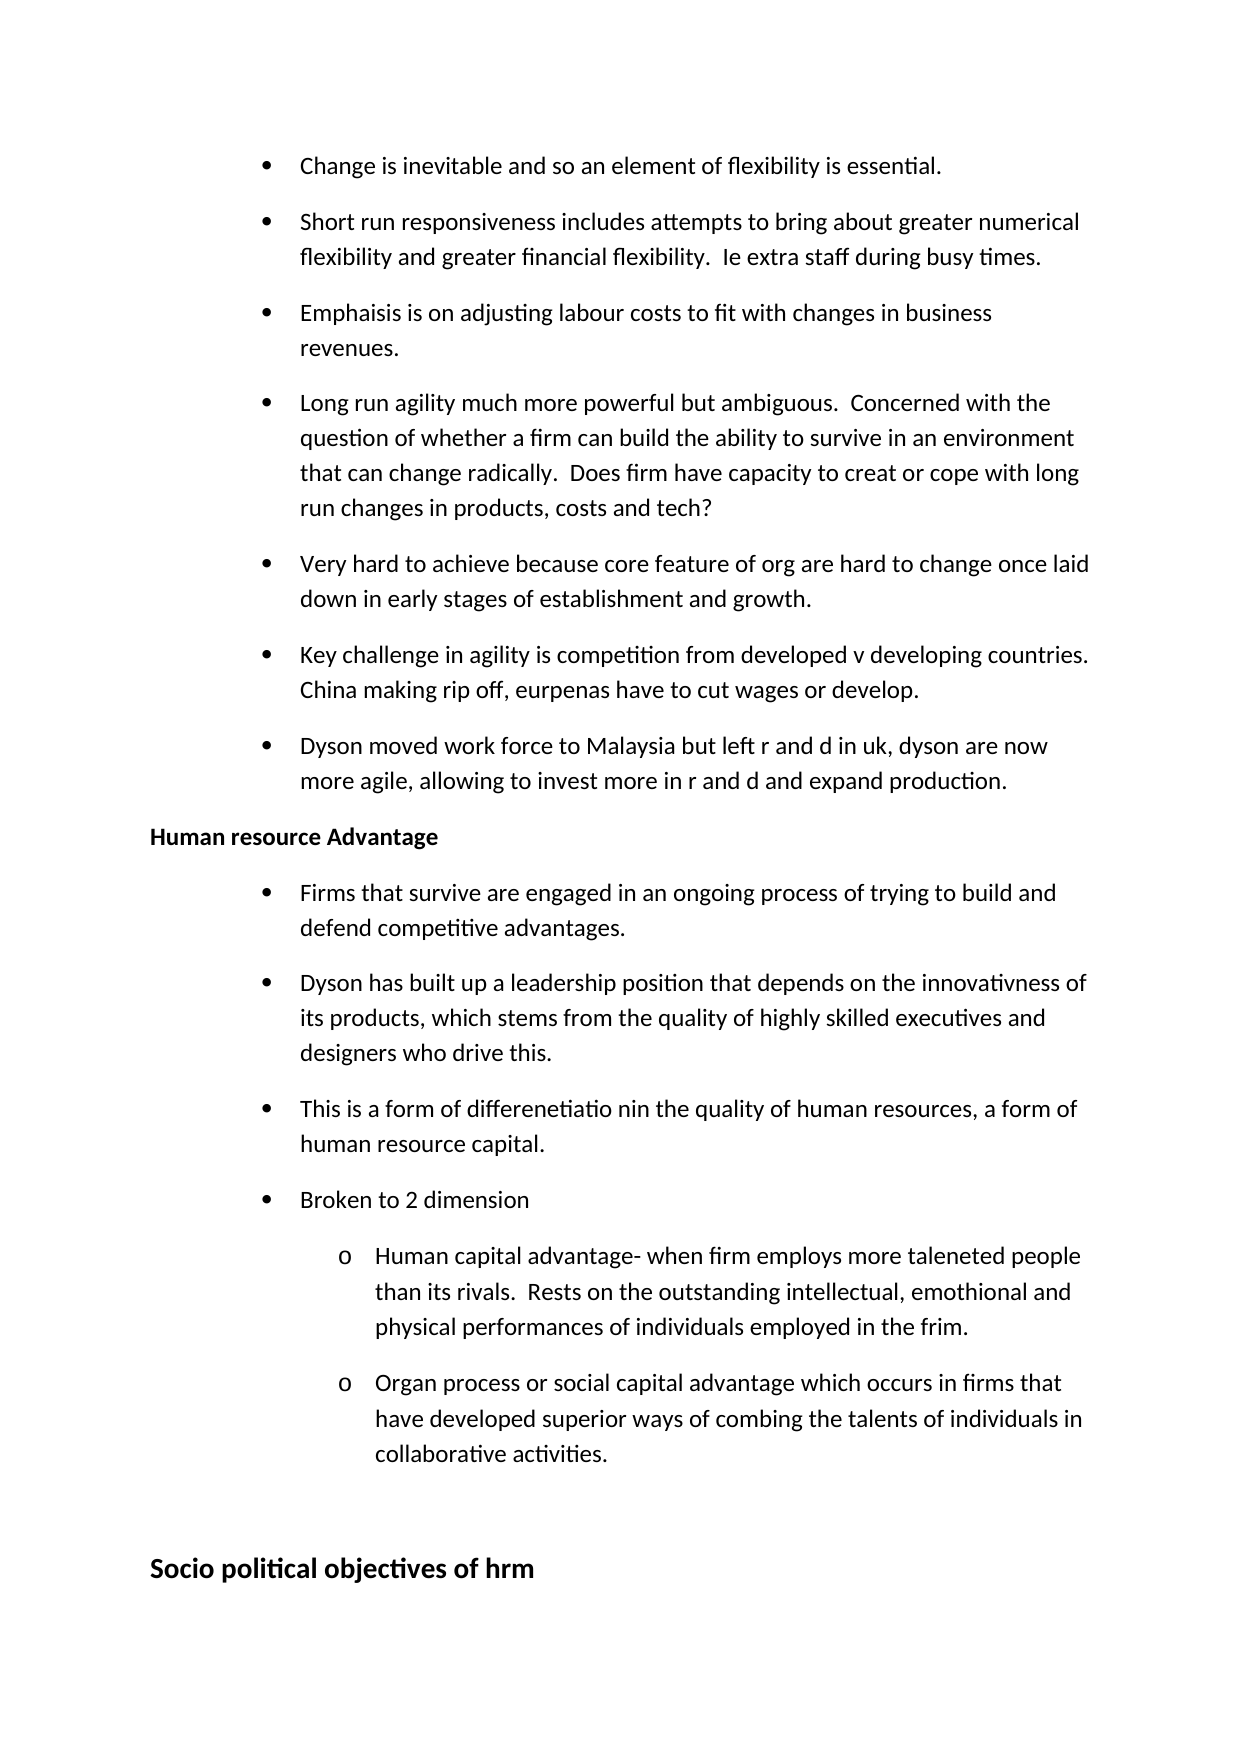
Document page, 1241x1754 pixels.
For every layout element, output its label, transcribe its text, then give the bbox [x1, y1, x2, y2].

text Socio political objectives of hrm [150, 1550, 1090, 1586]
list Very hard to achieve because core feature of org are hard to change once laid down in early stages of establishment and growth. [262, 548, 1090, 614]
list Firms that survive are engaged in an ongoing process of trying to build and defend competitive advantages. [262, 877, 1090, 942]
list Organ process or social capital advantage which occurs in firms that have developed superior ways of combing the talents of individuals in collaborative activities. [337, 1367, 1090, 1469]
list Human capital advantage- when firm employs more taleneted people than its rivals. Rests on the outstanding intellectual, emothional and physical performances of individuals employed in the frim. [337, 1240, 1090, 1342]
list Dyson has built up a leadership position that depends on the innovativness of its products, which stems from the quality of highly skilled executives and designers who drive this. [262, 967, 1090, 1068]
list Key challenge in agility is competition from developed v developing countries. China making rip off, eurpenas have to cut wages or develop. [262, 639, 1090, 705]
list Emphaisis is on adjusting labour costs to fit with changes in business revenues. [262, 297, 1090, 362]
text Human resource Advantage [150, 821, 1090, 851]
list This is a form of differenetiatio nin the quality of human resources, a form of human resource capital. [262, 1093, 1090, 1159]
list Dyson moved work force to Malaysia but left r and d in uk, dyson are now more agile, allowing to invest more in r and d and expand production. [262, 730, 1090, 796]
list Short run responsiveness includes attempts to bring about greater numerical flexibility and greater financial flexibility. Ie extra staff during busy times. [262, 206, 1090, 271]
list Broken to 2 dimension [262, 1184, 1090, 1215]
list Long run agility much more powerful but ambiguous. Concerned with the question of whether a firm can build the ability to survive in an environment that can change radically. Does firm have capacity to creat or cope with long run changes in products, costs and tech? [262, 387, 1090, 523]
list Change is inevitable and so an element of flexibility is essential. [262, 150, 1090, 181]
